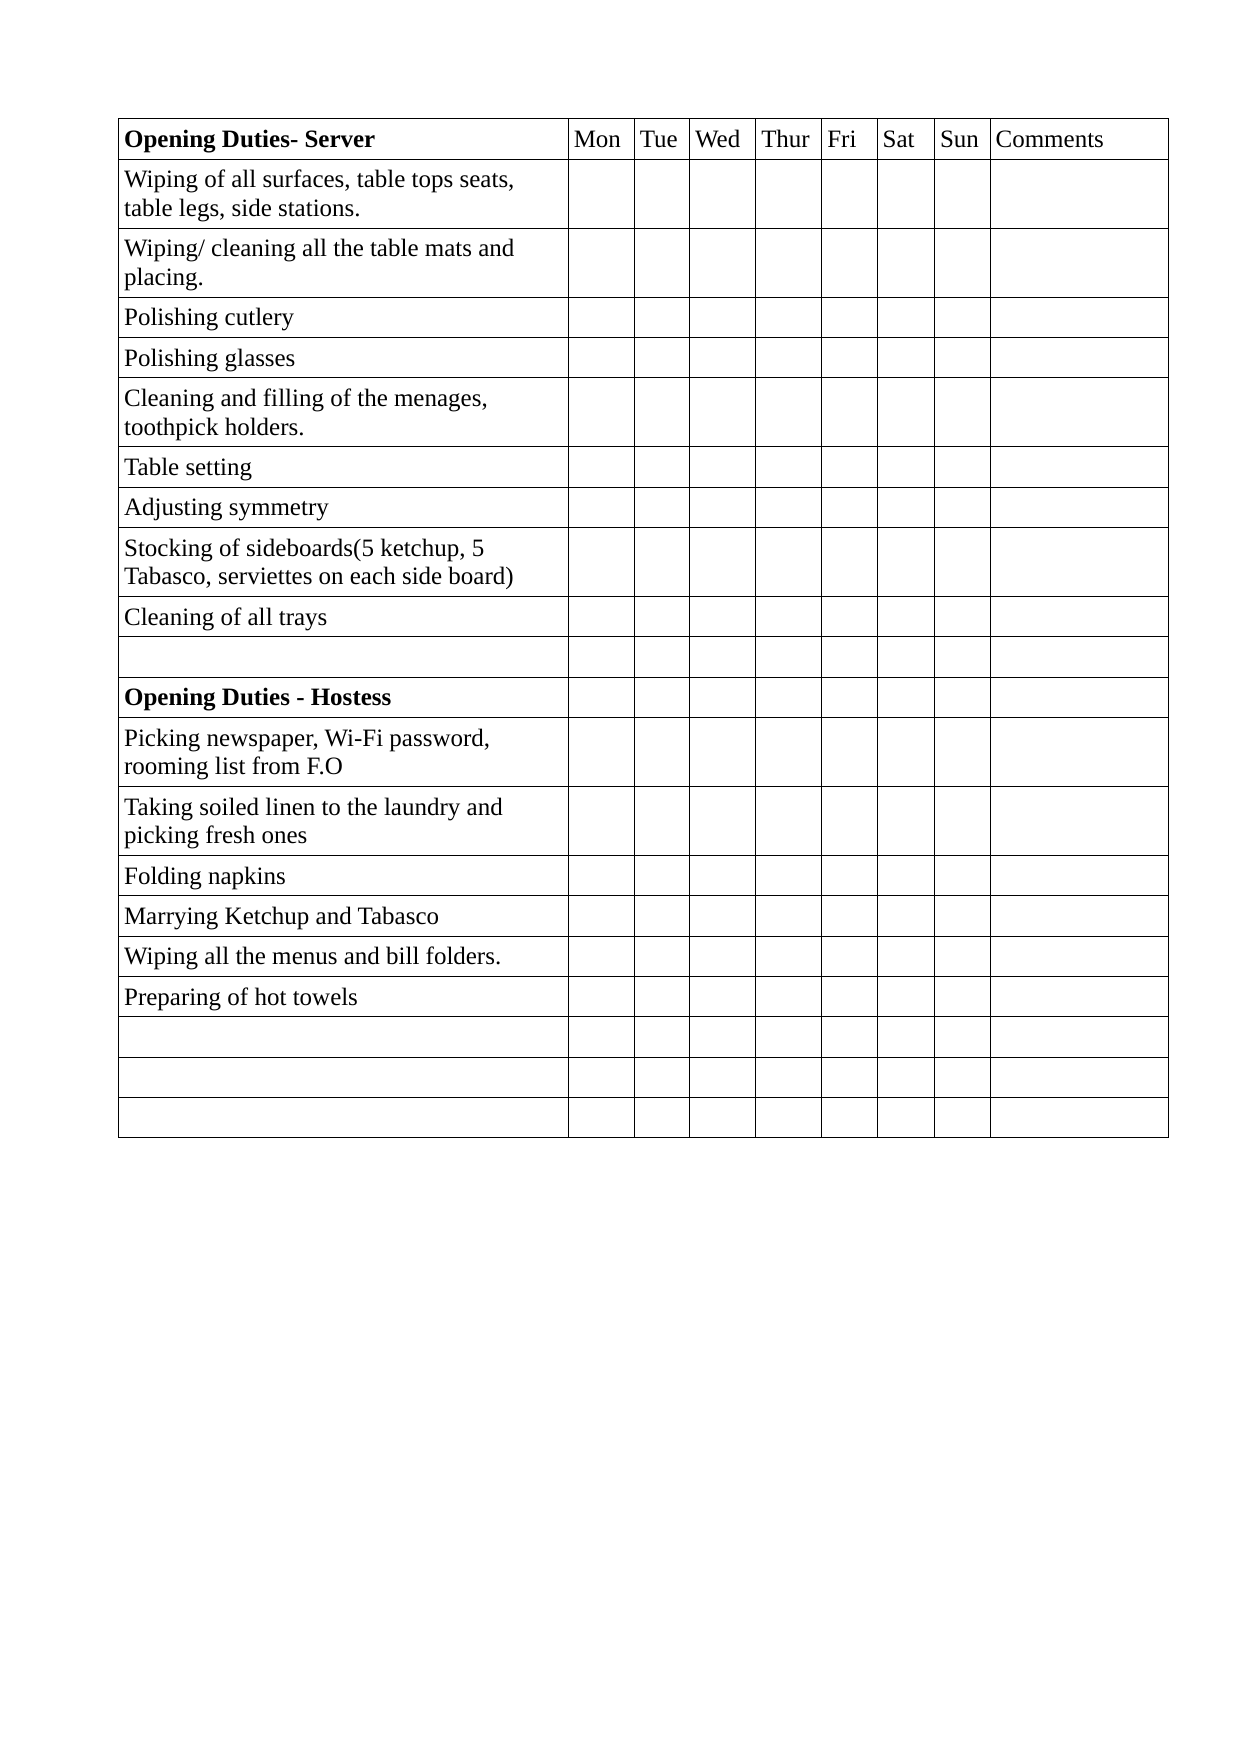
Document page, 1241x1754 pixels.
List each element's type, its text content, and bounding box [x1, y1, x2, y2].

table_cell [878, 160, 934, 227]
table_header Tue [635, 119, 689, 158]
table_cell [635, 338, 689, 377]
table_cell [635, 1098, 689, 1137]
table_cell [991, 160, 1168, 227]
table_cell [756, 678, 821, 717]
table_cell [878, 338, 934, 377]
table_cell Adjusting symmetry [119, 488, 568, 527]
table_cell [878, 298, 934, 337]
table_cell [878, 937, 934, 976]
table_cell [119, 637, 568, 677]
table_cell [569, 338, 634, 377]
table_cell [935, 1017, 990, 1057]
table_cell [756, 488, 821, 527]
table_cell [991, 637, 1168, 677]
table_cell [635, 160, 689, 227]
table_cell Cleaning of all trays [119, 597, 568, 636]
table_cell [822, 718, 877, 786]
table_cell [822, 896, 877, 936]
table_cell [935, 447, 990, 487]
table_cell [690, 1098, 755, 1137]
table_cell [991, 528, 1168, 596]
table_cell [991, 447, 1168, 487]
table_header Fri [822, 119, 877, 158]
table_cell [756, 298, 821, 337]
table_header Comments [991, 119, 1168, 158]
table_cell Preparing of hot towels [119, 977, 568, 1016]
table_cell [756, 856, 821, 895]
table_cell [878, 378, 934, 446]
table_cell [690, 378, 755, 446]
table_cell Folding napkins [119, 856, 568, 895]
table_cell [569, 1017, 634, 1057]
table_cell [878, 637, 934, 677]
table_cell [822, 229, 877, 297]
table_cell Table setting [119, 447, 568, 487]
table_cell [878, 1098, 934, 1137]
table_cell [878, 718, 934, 786]
table_cell [756, 1017, 821, 1057]
table_cell [756, 229, 821, 297]
table_cell [635, 447, 689, 487]
table_cell [756, 378, 821, 446]
table_cell [635, 597, 689, 636]
table_cell [756, 787, 821, 855]
table_cell [690, 637, 755, 677]
table_cell [756, 1058, 821, 1097]
table_header Opening Duties- Server [119, 119, 568, 158]
table_cell [690, 896, 755, 936]
table_cell [878, 597, 934, 636]
table_cell [822, 937, 877, 976]
table_cell [991, 1017, 1168, 1057]
table_cell [569, 447, 634, 487]
table_cell [569, 1058, 634, 1097]
table_cell [569, 637, 634, 677]
table_cell [878, 1058, 934, 1097]
table_cell [935, 528, 990, 596]
table_cell [690, 528, 755, 596]
table_cell [991, 1098, 1168, 1137]
table_cell [690, 787, 755, 855]
table_cell [756, 528, 821, 596]
table_cell [635, 1017, 689, 1057]
table_cell [878, 1017, 934, 1057]
table_cell [569, 229, 634, 297]
table_cell [569, 528, 634, 596]
table_cell Polishing cutlery [119, 298, 568, 337]
table_cell [756, 1098, 821, 1137]
table_cell [822, 787, 877, 855]
table_cell Wiping/ cleaning all the table mats and placing. [119, 229, 568, 297]
table_cell [690, 856, 755, 895]
table_cell [690, 678, 755, 717]
table_cell [569, 977, 634, 1016]
table_cell [822, 1098, 877, 1137]
table_cell [635, 378, 689, 446]
table_cell [822, 597, 877, 636]
table_cell [991, 338, 1168, 377]
table_cell [756, 718, 821, 786]
table_cell [690, 338, 755, 377]
table_cell [935, 718, 990, 786]
table_cell [635, 678, 689, 717]
table_header Thur [756, 119, 821, 158]
table_cell [569, 378, 634, 446]
table_cell [935, 678, 990, 717]
table_cell Cleaning and filling of the menages, toothpick holders. [119, 378, 568, 446]
table_cell [119, 1058, 568, 1097]
table_cell [991, 977, 1168, 1016]
table_cell Polishing glasses [119, 338, 568, 377]
table_cell [935, 298, 990, 337]
table_cell [822, 447, 877, 487]
table_cell [935, 787, 990, 855]
table_cell [690, 447, 755, 487]
table_cell [635, 229, 689, 297]
table_cell [119, 1098, 568, 1137]
table_cell [635, 718, 689, 786]
table_cell [822, 637, 877, 677]
table_cell [635, 787, 689, 855]
table_cell [991, 1058, 1168, 1097]
table_cell [756, 896, 821, 936]
table_cell [635, 977, 689, 1016]
table_cell [878, 787, 934, 855]
table_cell [991, 896, 1168, 936]
table_cell [878, 977, 934, 1016]
table_cell [822, 160, 877, 227]
table_cell [822, 298, 877, 337]
table_cell [635, 298, 689, 337]
table_cell [935, 1098, 990, 1137]
table_cell Marrying Ketchup and Tabasco [119, 896, 568, 936]
table_cell [635, 856, 689, 895]
table_cell [690, 298, 755, 337]
table_cell [569, 678, 634, 717]
table_cell [690, 1058, 755, 1097]
table_cell [635, 937, 689, 976]
table_cell [119, 1017, 568, 1057]
table_cell [822, 378, 877, 446]
table_cell [756, 977, 821, 1016]
table_cell [569, 160, 634, 227]
table_cell [690, 937, 755, 976]
table_cell [569, 856, 634, 895]
table_cell [690, 488, 755, 527]
table_cell Picking newspaper, Wi-Fi password, rooming list from F.O [119, 718, 568, 786]
table_cell [878, 528, 934, 596]
table_cell [991, 597, 1168, 636]
table_cell [756, 447, 821, 487]
table_header Wed [690, 119, 755, 158]
table_cell [822, 488, 877, 527]
table_cell [822, 1017, 877, 1057]
table_cell [822, 528, 877, 596]
table_cell [935, 856, 990, 895]
table_cell [822, 977, 877, 1016]
table_cell [991, 937, 1168, 976]
table_cell [569, 787, 634, 855]
table_cell [935, 1058, 990, 1097]
table_cell Stocking of sideboards(5 ketchup, 5 Tabasco, serviettes on each side board) [119, 528, 568, 596]
table_cell [935, 637, 990, 677]
table_cell [569, 298, 634, 337]
table_cell [822, 856, 877, 895]
table_cell [878, 896, 934, 936]
table_cell Wiping of all surfaces, table tops seats, table legs, side stations. [119, 160, 568, 227]
table_cell [690, 977, 755, 1016]
table_cell [935, 977, 990, 1016]
table_cell [935, 378, 990, 446]
table_cell [878, 447, 934, 487]
table_cell [690, 597, 755, 636]
table_cell Taking soiled linen to the laundry and picking fresh ones [119, 787, 568, 855]
table_header Sat [878, 119, 934, 158]
table_cell [935, 338, 990, 377]
table_cell [690, 229, 755, 297]
table_cell [935, 229, 990, 297]
table_cell [935, 597, 990, 636]
table_cell [756, 637, 821, 677]
table_cell [690, 160, 755, 227]
table_cell [690, 718, 755, 786]
table_cell [690, 1017, 755, 1057]
table_cell [878, 229, 934, 297]
table_cell [635, 1058, 689, 1097]
table_header Mon [569, 119, 634, 158]
table_cell [756, 338, 821, 377]
table_cell [569, 1098, 634, 1137]
table_cell [935, 937, 990, 976]
table_cell [756, 160, 821, 227]
table_cell [991, 229, 1168, 297]
table_cell [991, 856, 1168, 895]
table_cell [935, 160, 990, 227]
table_cell [991, 378, 1168, 446]
table_cell [878, 678, 934, 717]
table_cell [569, 718, 634, 786]
table_cell [991, 298, 1168, 337]
table_cell [635, 896, 689, 936]
table_cell [935, 488, 990, 527]
table_cell [756, 937, 821, 976]
table_cell [991, 787, 1168, 855]
table_cell [991, 678, 1168, 717]
table_cell [878, 856, 934, 895]
table_cell [756, 597, 821, 636]
table_cell Wiping all the menus and bill folders. [119, 937, 568, 976]
table_cell [635, 528, 689, 596]
table_cell [569, 597, 634, 636]
table_cell [635, 637, 689, 677]
table_cell [991, 718, 1168, 786]
table_cell [935, 896, 990, 936]
table_cell [569, 488, 634, 527]
table_cell Opening Duties - Hostess [119, 678, 568, 717]
table_cell [569, 896, 634, 936]
table_cell [569, 937, 634, 976]
table_cell [878, 488, 934, 527]
table_cell [822, 338, 877, 377]
table_header Sun [935, 119, 990, 158]
table_cell [635, 488, 689, 527]
table_cell [822, 678, 877, 717]
table_cell [822, 1058, 877, 1097]
table_cell [991, 488, 1168, 527]
